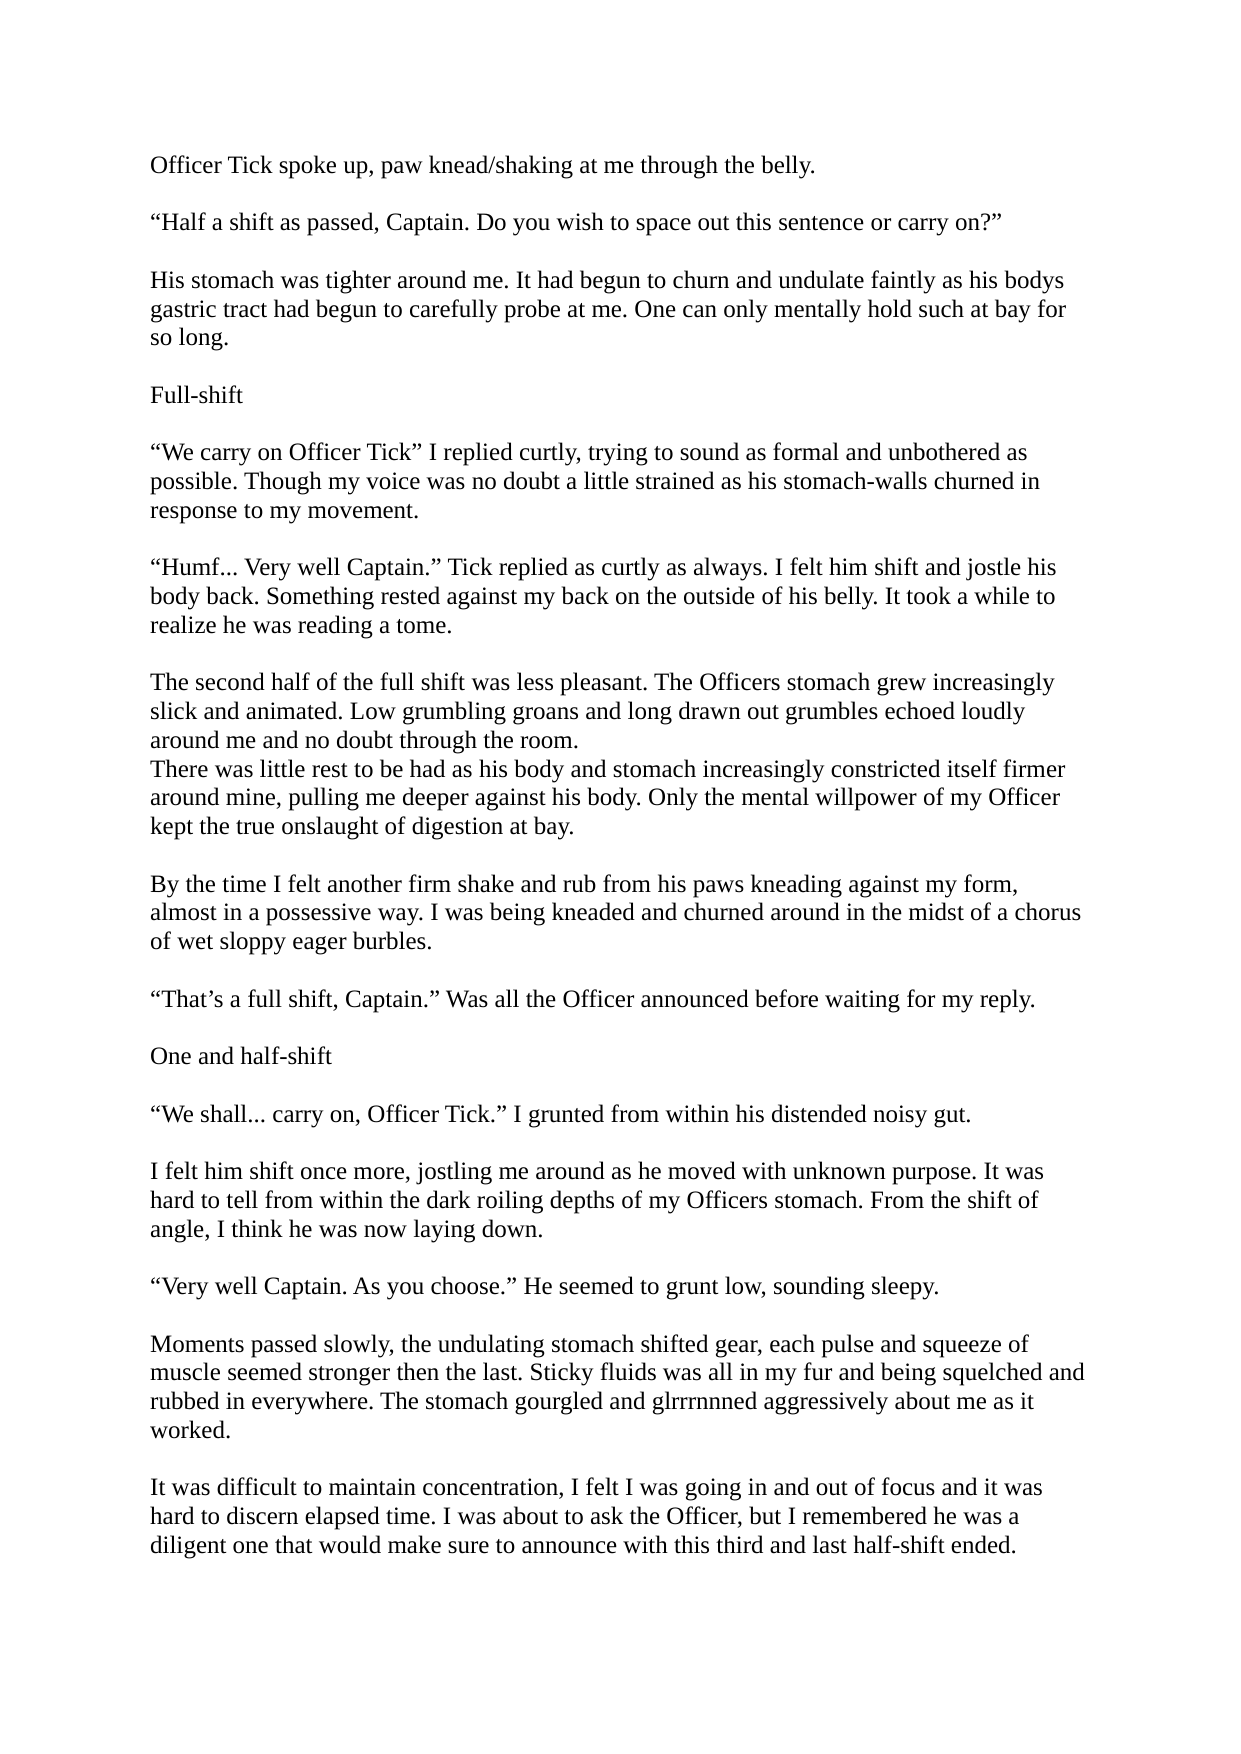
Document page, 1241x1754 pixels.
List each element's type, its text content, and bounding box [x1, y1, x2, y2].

text Full-shift [150, 380, 1090, 409]
text There was little rest to be had as his body and stomach increasingly constricted itself firmer around mine, pulling me deeper against his body. Only the mental willpower of my Officer kept the true onslaught of digestion at bay. [150, 754, 1090, 840]
text By the time I felt another firm shake and rub from his paws kneading against my form, almost in a possessive way. I was being kneaded and churned around in the midst of a chorus of wet sloppy eager burbles. [150, 869, 1090, 955]
text It was difficult to maintain concentration, I felt I was going in and out of focus and it was hard to discern elapsed time. I was about to ask the Officer, but I remembered he was a diligent one that would make sure to announce with this third and last half-shift ended. [150, 1472, 1090, 1559]
text I felt him shift once more, jostling me around as he moved with unknown purpose. It was hard to tell from within the dark roiling depths of my Officers stomach. From the shift of angle, I think he was now laying down. [150, 1156, 1090, 1242]
text His stomach was tighter around me. It had begun to churn and undulate faintly as his bodys gastric tract had begun to carefully probe at me. One can only mentally hold such at bay for so long. [150, 265, 1090, 351]
text “Half a shift as passed, Captain. Do you wish to space out this sentence or carry on?” [150, 207, 1090, 236]
text Officer Tick spoke up, paw knead/shaking at me through the belly. [150, 150, 1090, 179]
text “We carry on Officer Tick” I replied curtly, trying to sound as formal and unbothered as possible. Though my voice was no doubt a little strained as his stomach-walls churned in response to my movement. [150, 437, 1090, 524]
text The second half of the full shift was less pleasant. The Officers stomach grew increasingly slick and animated. Low grumbling groans and long drawn out grumbles echoed loudly around me and no doubt through the room. [150, 667, 1090, 754]
text “Humf... Very well Captain.” Tick replied as curtly as always. I felt him shift and jostle his body back. Something rested against my back on the outside of his belly. It took a while to realize he was reading a tome. [150, 552, 1090, 639]
text “We shall... carry on, Officer Tick.” I grunted from within his distended noisy gut. [150, 1099, 1090, 1127]
text One and half-shift [150, 1041, 1090, 1070]
text Moments passed slowly, the undulating stomach shifted gear, each pulse and squeeze of muscle seemed stronger then the last. Sticky fluids was all in my fur and being squelched and rubbed in everywhere. The stomach gourgled and glrrrnnned aggressively about me as it worked. [150, 1329, 1090, 1444]
text “Very well Captain. As you choose.” He seemed to grunt low, sounding sleepy. [150, 1271, 1090, 1300]
text “That’s a full shift, Captain.” Was all the Officer announced before waiting for my reply. [150, 984, 1090, 1012]
